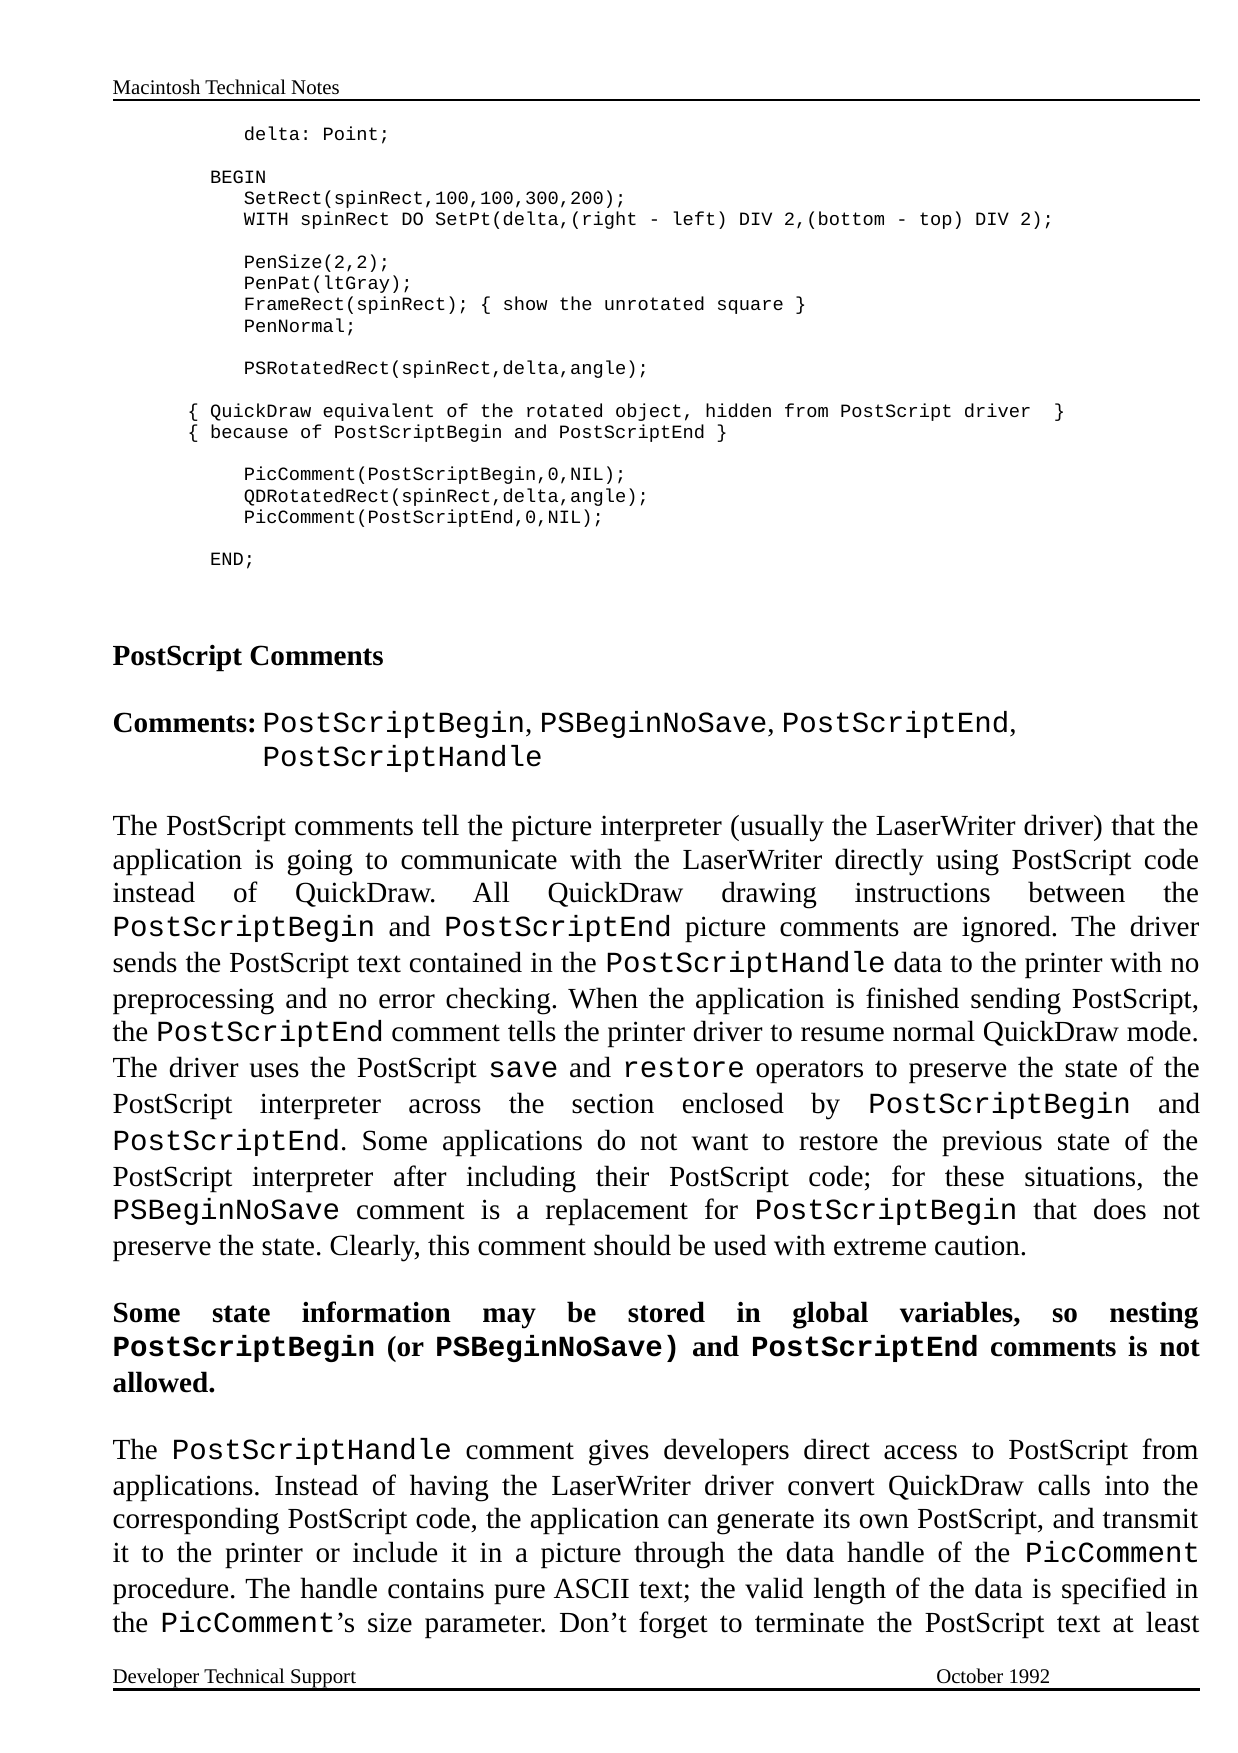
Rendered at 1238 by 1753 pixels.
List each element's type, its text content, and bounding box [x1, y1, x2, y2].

text The PostScript comments tell the picture interpreter (usually the LaserWriter driver) that the application is going to communicate with the LaserWriter directly using PostScript code instead of QuickDraw. All QuickDraw drawing instructions between the PostScriptBegin and PostScriptEnd picture comments are ignored. The driver sends the PostScript text contained in the PostScriptHandle data to the printer with no preprocessing and no error checking. When the application is finished sending PostScript, the PostScriptEnd comment tells the printer driver to resume normal QuickDraw mode. The driver uses the PostScript save and restore operators to preserve the state of the PostScript interpreter across the section enclosed by PostScriptBegin and PostScriptEnd. Some applications do not want to restore the previous state of the PostScript interpreter after including their PostScript code; for these situations, the PSBeginNoSave comment is a replacement for PostScriptBegin that does not preserve the state. Clearly, this comment should be used with extreme caution. [112, 808, 1200, 1262]
text PSRotatedRect(spinRect,delta,angle); [187, 359, 1200, 380]
text Some state information may be stored in global variables, so nesting PostScriptBegin (or PSBeginNoSave) and PostScriptEnd comments is not allowed. [112, 1295, 1200, 1398]
text PicComment(PostScriptBegin,0,NIL); [187, 465, 1200, 486]
text PenPat(ltGray); [187, 274, 1200, 295]
text FrameRect(spinRect); { show the unrotated square } [187, 295, 1200, 316]
text PenNormal; [187, 316, 1200, 338]
text END; [187, 550, 1200, 571]
text SetRect(spinRect,100,100,300,200); [187, 189, 1200, 210]
text The PostScriptHandle comment gives developers direct access to PostScript from applications. Instead of having the LaserWriter driver convert QuickDraw calls into the corresponding PostScript code, the application can generate its own PostScript, and transmit it to the printer or include it in a picture through the data handle of the PicComment procedure. The handle contains pure ASCII text; the valid length of the data is specified in the PicComment’s size parameter. Don’t forget to terminate the PostScript text at least [112, 1432, 1200, 1641]
text QDRotatedRect(spinRect,delta,angle); [187, 486, 1200, 508]
text { because of PostScriptBegin and PostScriptEnd } [187, 423, 1200, 444]
text { QuickDraw equivalent of the rotated object, hidden from PostScript driver } [187, 401, 1200, 423]
text Comments: PostScriptBegin, PSBeginNoSave, PostScriptEnd, PostScriptHandle [112, 706, 1200, 775]
text PicComment(PostScriptEnd,0,NIL); [187, 508, 1200, 529]
text delta: Point; [187, 125, 1200, 146]
text PenSize(2,2); [187, 253, 1200, 274]
text WITH spinRect DO SetPt(delta,(right - left) DIV 2,(bottom - top) DIV 2); [187, 210, 1200, 231]
text BEGIN [187, 168, 1200, 189]
text PostScript Comments [112, 638, 1200, 672]
